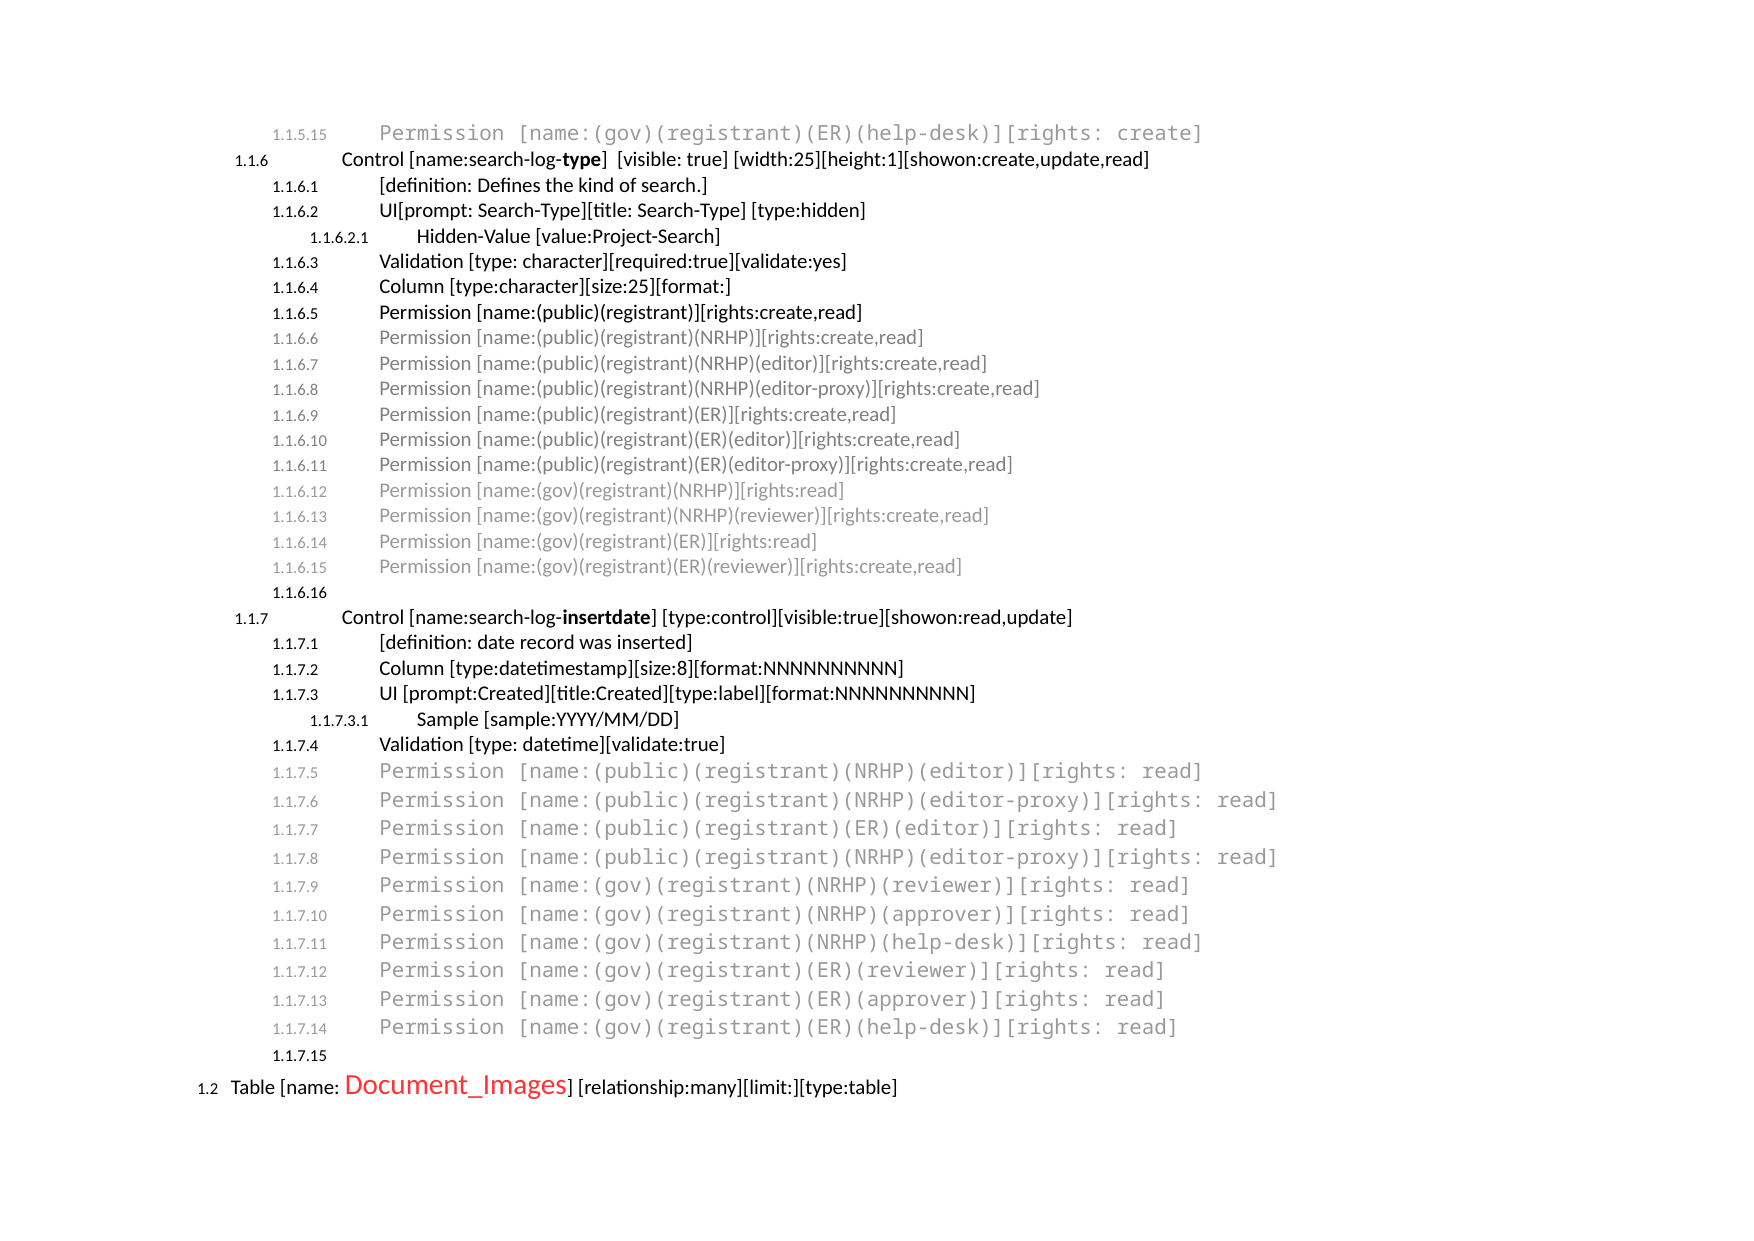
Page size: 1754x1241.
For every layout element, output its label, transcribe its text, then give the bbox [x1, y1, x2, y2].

list Permission [name:(public)(registrant)(NRHP)(editor)][rights: read] [268, 757, 1636, 785]
list Permission [name:(gov)(registrant)(NRHP)][rights:read] [268, 477, 1636, 502]
list Permission [name:(gov)(registrant)(NRHP)(reviewer)][rights:create,read] [268, 502, 1636, 528]
list Permission [name:(public)(registrant)(NRHP)(editor-proxy)][rights: read] [268, 785, 1636, 813]
list Permission [name:(public)(registrant)(ER)(editor-proxy)][rights:create,read] [268, 452, 1636, 477]
list Control [name:search-log-type] [visible: true] [width:25][height:1][showon:create,update,read] [231, 147, 1636, 172]
list Permission [name:(gov)(registrant)(ER)(help-desk)][rights: read] [268, 1012, 1636, 1041]
list Permission [name:(public)(registrant)][rights:create,read] [268, 299, 1636, 324]
list [definition: date record was inserted] [268, 629, 1636, 655]
list Permission [name:(gov)(registrant)(ER)(approver)][rights: read] [268, 984, 1636, 1012]
list Control [name:search-log-insertdate] [type:control][visible:true][showon:read,update] [231, 604, 1636, 629]
list UI[prompt: Search-Type][title: Search-Type] [type:hidden] [268, 197, 1636, 223]
list Sample [sample:YYYY/MM/DD] [306, 706, 1636, 731]
list Permission [name:(public)(registrant)(NRHP)][rights:create,read] [268, 324, 1636, 350]
list UI [prompt:Created][title:Created][type:label][format:NNNNNNNNNN] [268, 680, 1636, 706]
list Table [name: Document_Images] [relationship:many][limit:][type:table] [193, 1066, 1636, 1102]
list Permission [name:(gov)(registrant)(ER)(reviewer)][rights: read] [268, 956, 1636, 984]
list Permission [name:(public)(registrant)(NRHP)(editor-proxy)][rights:create,read] [268, 375, 1636, 401]
list Permission [name:(public)(registrant)(NRHP)(editor)][rights:create,read] [268, 350, 1636, 375]
list Permission [name:(public)(registrant)(ER)(editor)][rights: read] [268, 813, 1636, 842]
list Permission [name:(public)(registrant)(ER)][rights:create,read] [268, 401, 1636, 426]
list Permission [name:(gov)(registrant)(NRHP)(help-desk)][rights: read] [268, 927, 1636, 956]
list Column [type:character][size:25][format:] [268, 274, 1636, 299]
list Permission [name:(gov)(registrant)(NRHP)(approver)][rights: read] [268, 899, 1636, 927]
list Validation [type: character][required:true][validate:yes] [268, 248, 1636, 274]
list Permission [name:(public)(registrant)(ER)(editor)][rights:create,read] [268, 426, 1636, 452]
list Permission [name:(gov)(registrant)(ER)][rights:read] [268, 528, 1636, 553]
list Permission [name:(public)(registrant)(NRHP)(editor-proxy)][rights: read] [268, 842, 1636, 870]
list [definition: Defines the kind of search.] [268, 172, 1636, 197]
list Permission [name:(gov)(registrant)(NRHP)(reviewer)][rights: read] [268, 870, 1636, 899]
list Column [type:datetimestamp][size:8][format:NNNNNNNNNN] [268, 655, 1636, 680]
list Permission [name:(gov)(registrant)(ER)(reviewer)][rights:create,read] [268, 553, 1636, 579]
list Validation [type: datetime][validate:true] [268, 731, 1636, 757]
list Hidden-Value [value:Project-Search] [306, 223, 1636, 248]
list Permission [name:(gov)(registrant)(ER)(help-desk)][rights: create] [268, 118, 1636, 147]
